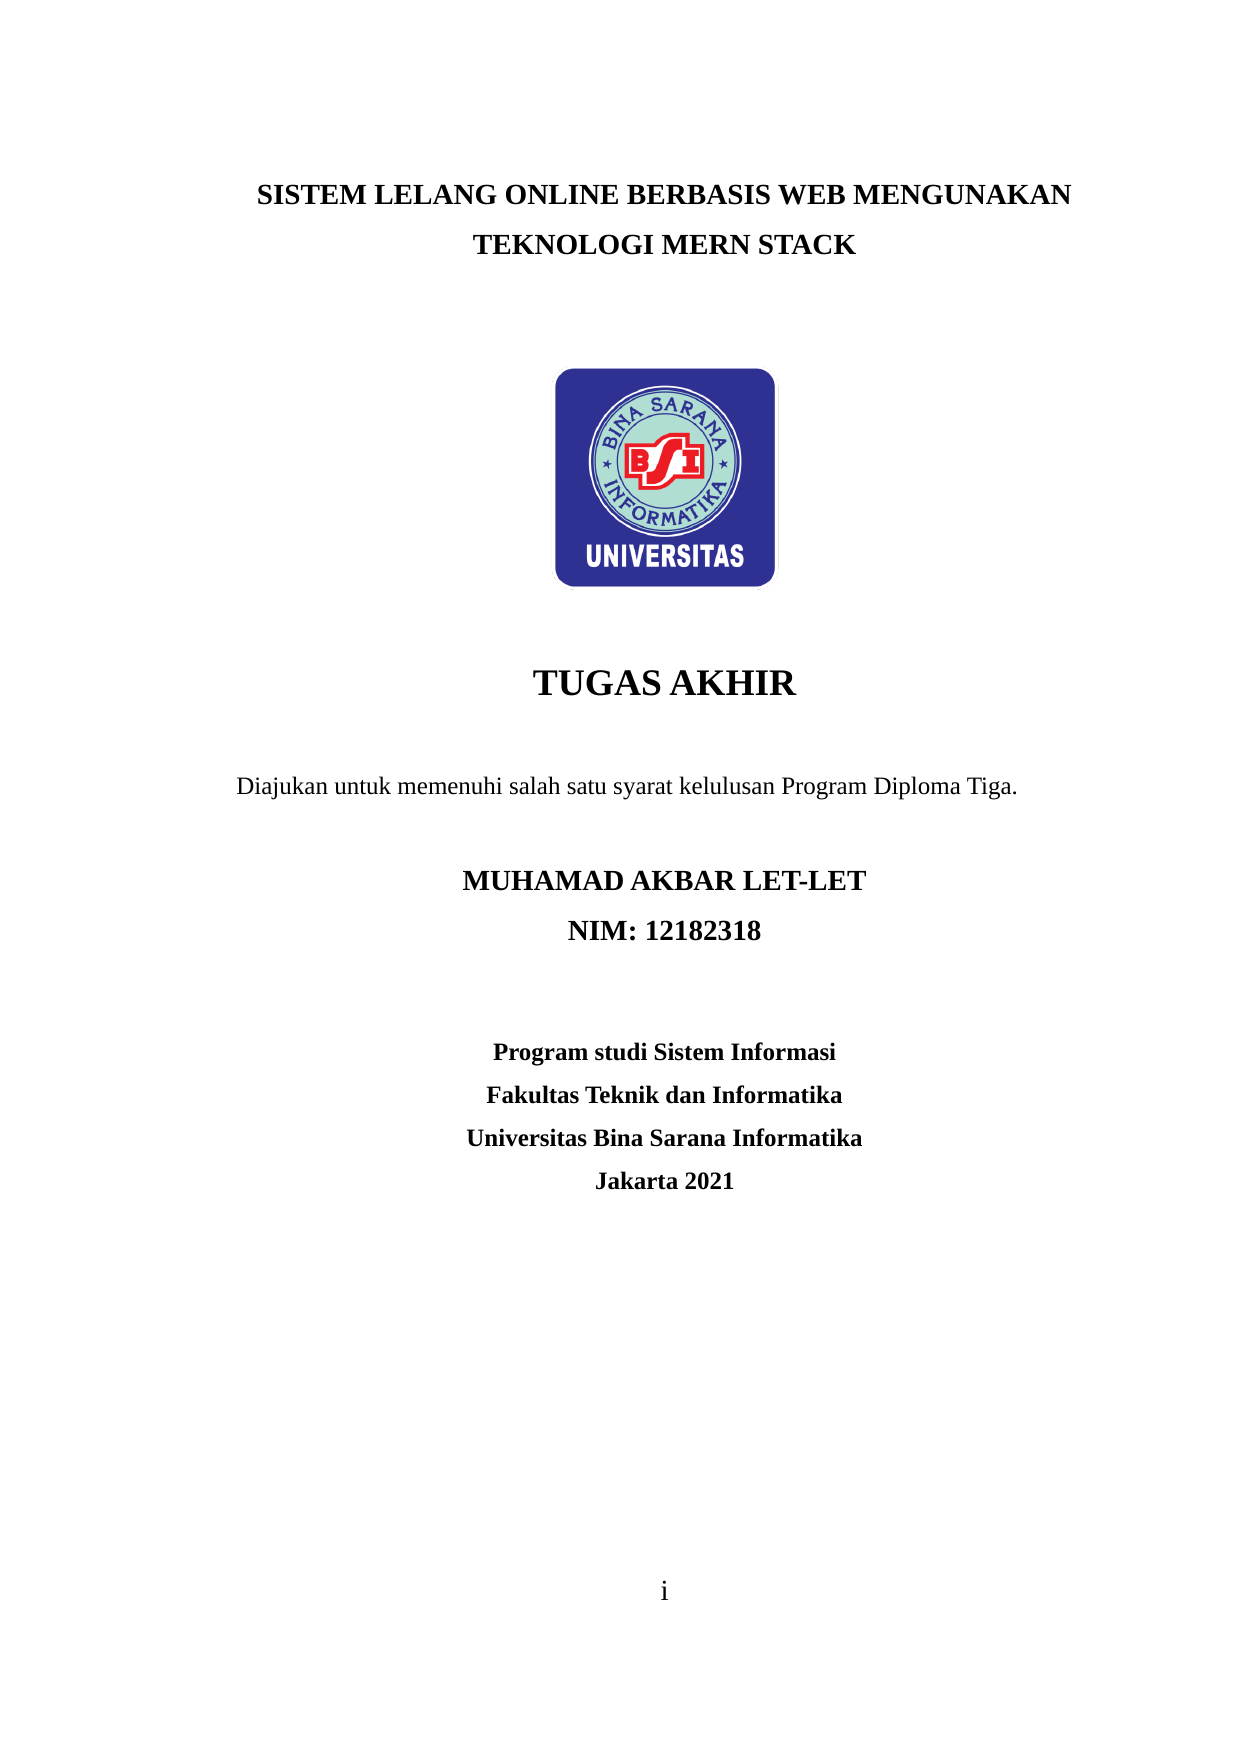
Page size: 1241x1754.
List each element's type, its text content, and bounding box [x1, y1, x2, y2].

subtitle SISTEM LELANG ONLINE BERBASIS WEB MENGUNAKAN TEKNOLOGI MERN STACK [236, 177, 1093, 261]
text Universitas Bina Sarana Informatika [236, 1123, 1093, 1152]
text MUHAMAD AKBAR LET-LET NIM: 12182318 [236, 863, 1093, 947]
text TUGAS AKHIR [236, 661, 1093, 704]
text Diajukan untuk memenuhi salah satu syarat kelulusan Program Diploma Tiga. [236, 771, 1093, 800]
text Program studi Sistem Informasi Fakultas Teknik dan Informatika [236, 1037, 1093, 1109]
text Jakarta 2021 [236, 1166, 1093, 1195]
picture [546, 357, 783, 594]
